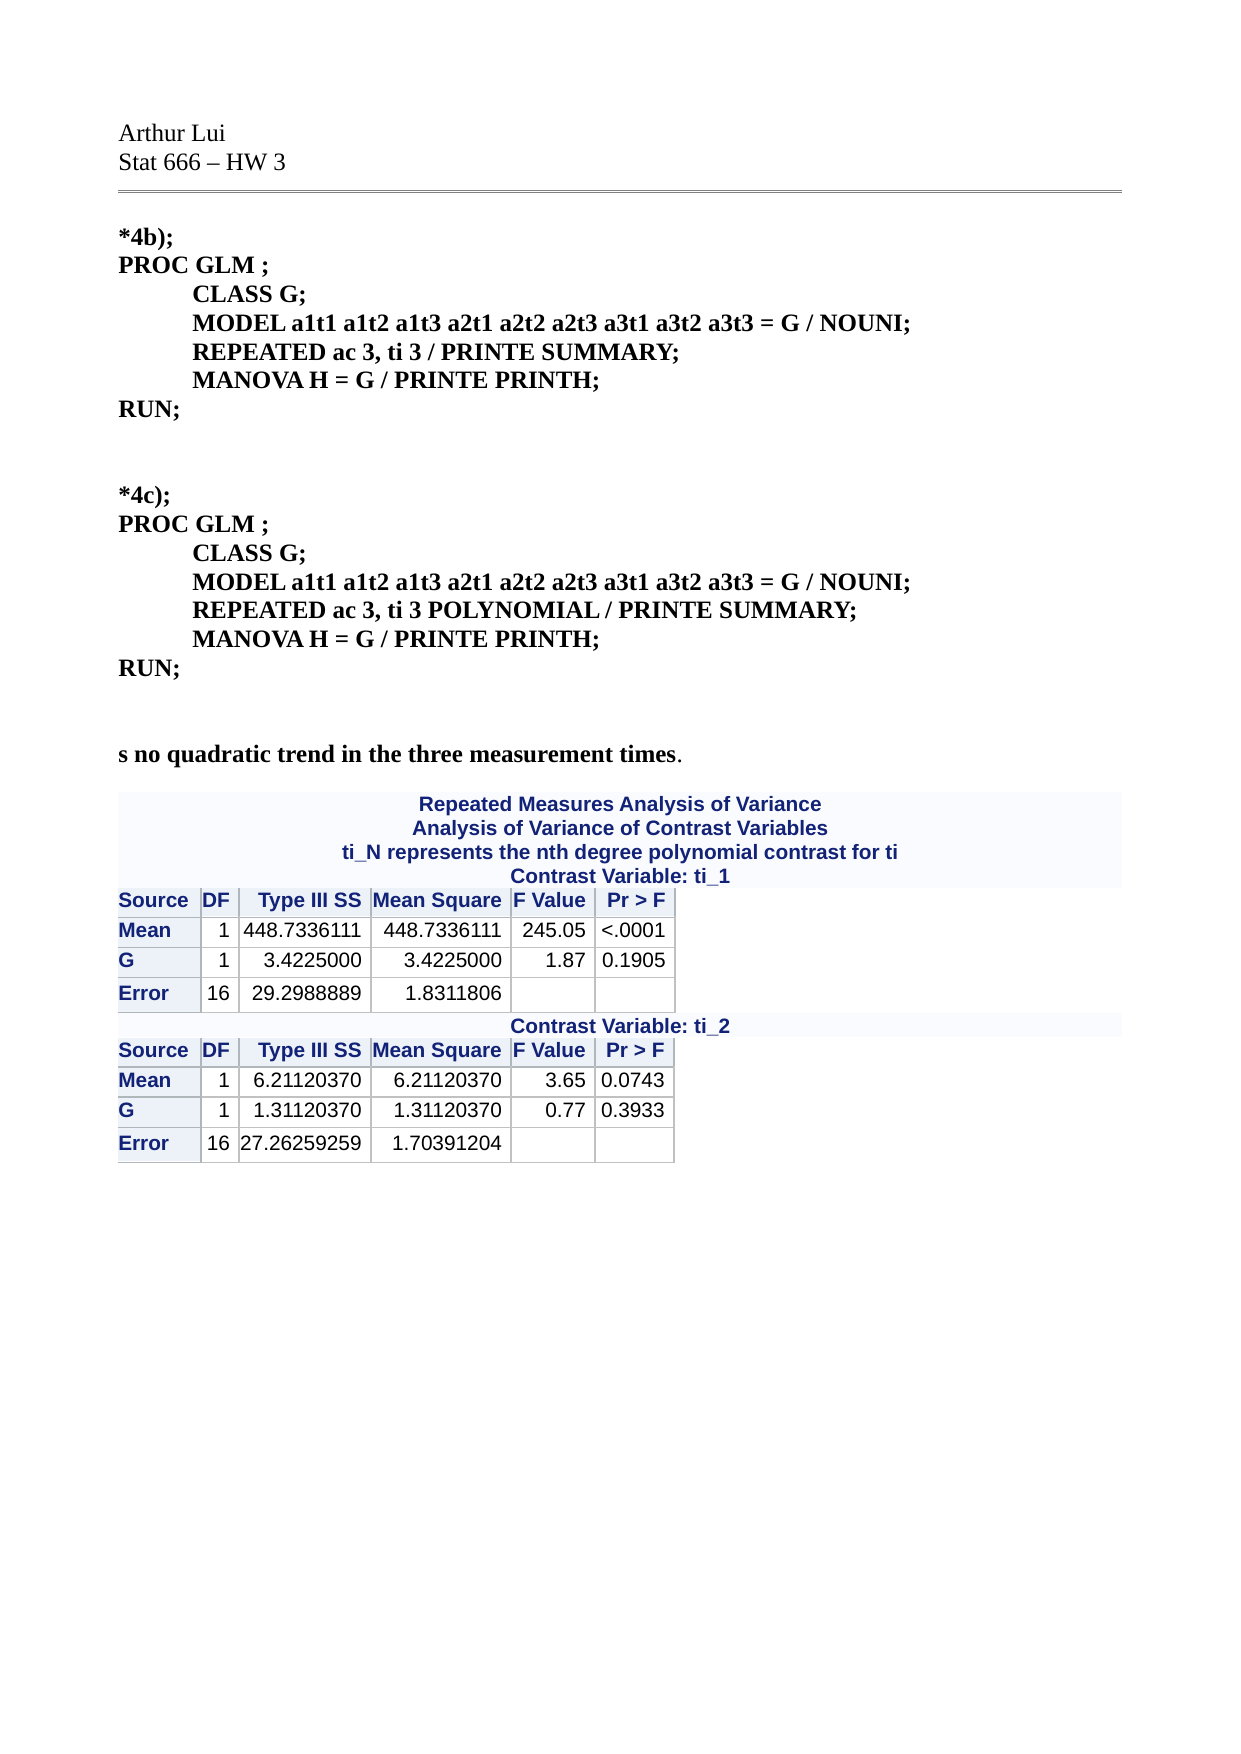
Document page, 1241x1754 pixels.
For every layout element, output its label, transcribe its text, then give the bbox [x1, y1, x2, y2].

text PROC GLM ; [118, 251, 1122, 279]
table_header Mean Square [372, 1038, 510, 1066]
table_cell G [118, 1098, 200, 1126]
table_cell 1 [202, 948, 238, 977]
table_cell 6.21120370 [372, 1068, 510, 1096]
text MANOVA H = G / PRINTE PRINTH; [118, 624, 1122, 653]
table_cell Mean [118, 918, 200, 947]
table_cell 3.65 [512, 1068, 594, 1096]
table_cell 0.0743 [596, 1068, 673, 1096]
table_cell 1.70391204 [372, 1128, 510, 1161]
text *4b); [118, 222, 1122, 251]
table_cell 1.8311806 [372, 978, 510, 1012]
text MODEL a1t1 a1t2 a1t3 a2t1 a2t2 a2t3 a3t1 a3t2 a3t3 = G / NOUNI; [118, 308, 1122, 337]
table_header Source [118, 888, 200, 916]
text REPEATED ac 3, ti 3 / PRINTE SUMMARY; [118, 337, 1122, 366]
table_cell 1.31120370 [372, 1098, 510, 1126]
text s no quadratic trend in the three measurement times. [118, 739, 1122, 768]
text *4c); [118, 481, 1122, 509]
text RUN; [118, 653, 1122, 682]
table_cell 1 [202, 1068, 238, 1096]
table_header Type III SS [240, 1038, 370, 1066]
table_cell G [118, 948, 200, 977]
text MODEL a1t1 a1t2 a1t3 a2t1 a2t2 a2t3 a3t1 a3t2 a3t3 = G / NOUNI; [118, 567, 1122, 596]
table_cell 448.7336111 [240, 918, 370, 947]
text CLASS G; [118, 538, 1122, 567]
table_cell 16 [202, 1128, 238, 1161]
text REPEATED ac 3, ti 3 POLYNOMIAL / PRINTE SUMMARY; [118, 596, 1122, 624]
table_cell [596, 978, 674, 1012]
table_cell [512, 978, 594, 1012]
table_cell 27.26259259 [240, 1128, 370, 1161]
text MANOVA H = G / PRINTE PRINTH; [118, 366, 1122, 394]
text CLASS G; [118, 279, 1122, 308]
table_header Type III SS [240, 888, 370, 916]
table_header DF [202, 1038, 238, 1066]
text Contrast Variable: ti_1 [118, 864, 1122, 888]
table_header Pr > F [596, 1038, 673, 1066]
table_cell 245.05 [512, 918, 594, 947]
table_cell Error [118, 978, 200, 1012]
table_header F Value [512, 1038, 594, 1066]
table_cell [596, 1128, 673, 1161]
table_cell 29.2988889 [240, 978, 370, 1012]
table_cell 3.4225000 [240, 948, 370, 977]
table_cell [512, 1128, 594, 1161]
table_cell Mean [118, 1068, 200, 1096]
table_cell 0.1905 [596, 948, 674, 977]
table_cell 1 [202, 918, 238, 947]
text Repeated Measures Analysis of Variance [118, 792, 1122, 816]
table_cell 0.3933 [596, 1098, 673, 1126]
table_cell 16 [202, 978, 238, 1012]
table_cell 6.21120370 [240, 1068, 370, 1096]
table_cell 1.87 [512, 948, 594, 977]
table_header Source [118, 1038, 200, 1066]
table_cell 448.7336111 [372, 918, 510, 947]
table_cell 0.77 [512, 1098, 594, 1126]
table_cell Error [118, 1128, 200, 1161]
table_cell <.0001 [596, 918, 674, 947]
text Analysis of Variance of Contrast Variables [118, 816, 1122, 840]
table_cell 1.31120370 [240, 1098, 370, 1126]
table_header Mean Square [372, 888, 510, 916]
table_header F Value [512, 888, 594, 916]
text ti_N represents the nth degree polynomial contrast for ti [118, 840, 1122, 864]
text Contrast Variable: ti_2 [118, 1013, 1122, 1037]
table_header Pr > F [596, 888, 674, 916]
text PROC GLM ; [118, 509, 1122, 538]
text RUN; [118, 394, 1122, 423]
table_header DF [202, 888, 238, 916]
table_cell 1 [202, 1098, 238, 1126]
table_cell 3.4225000 [372, 948, 510, 977]
